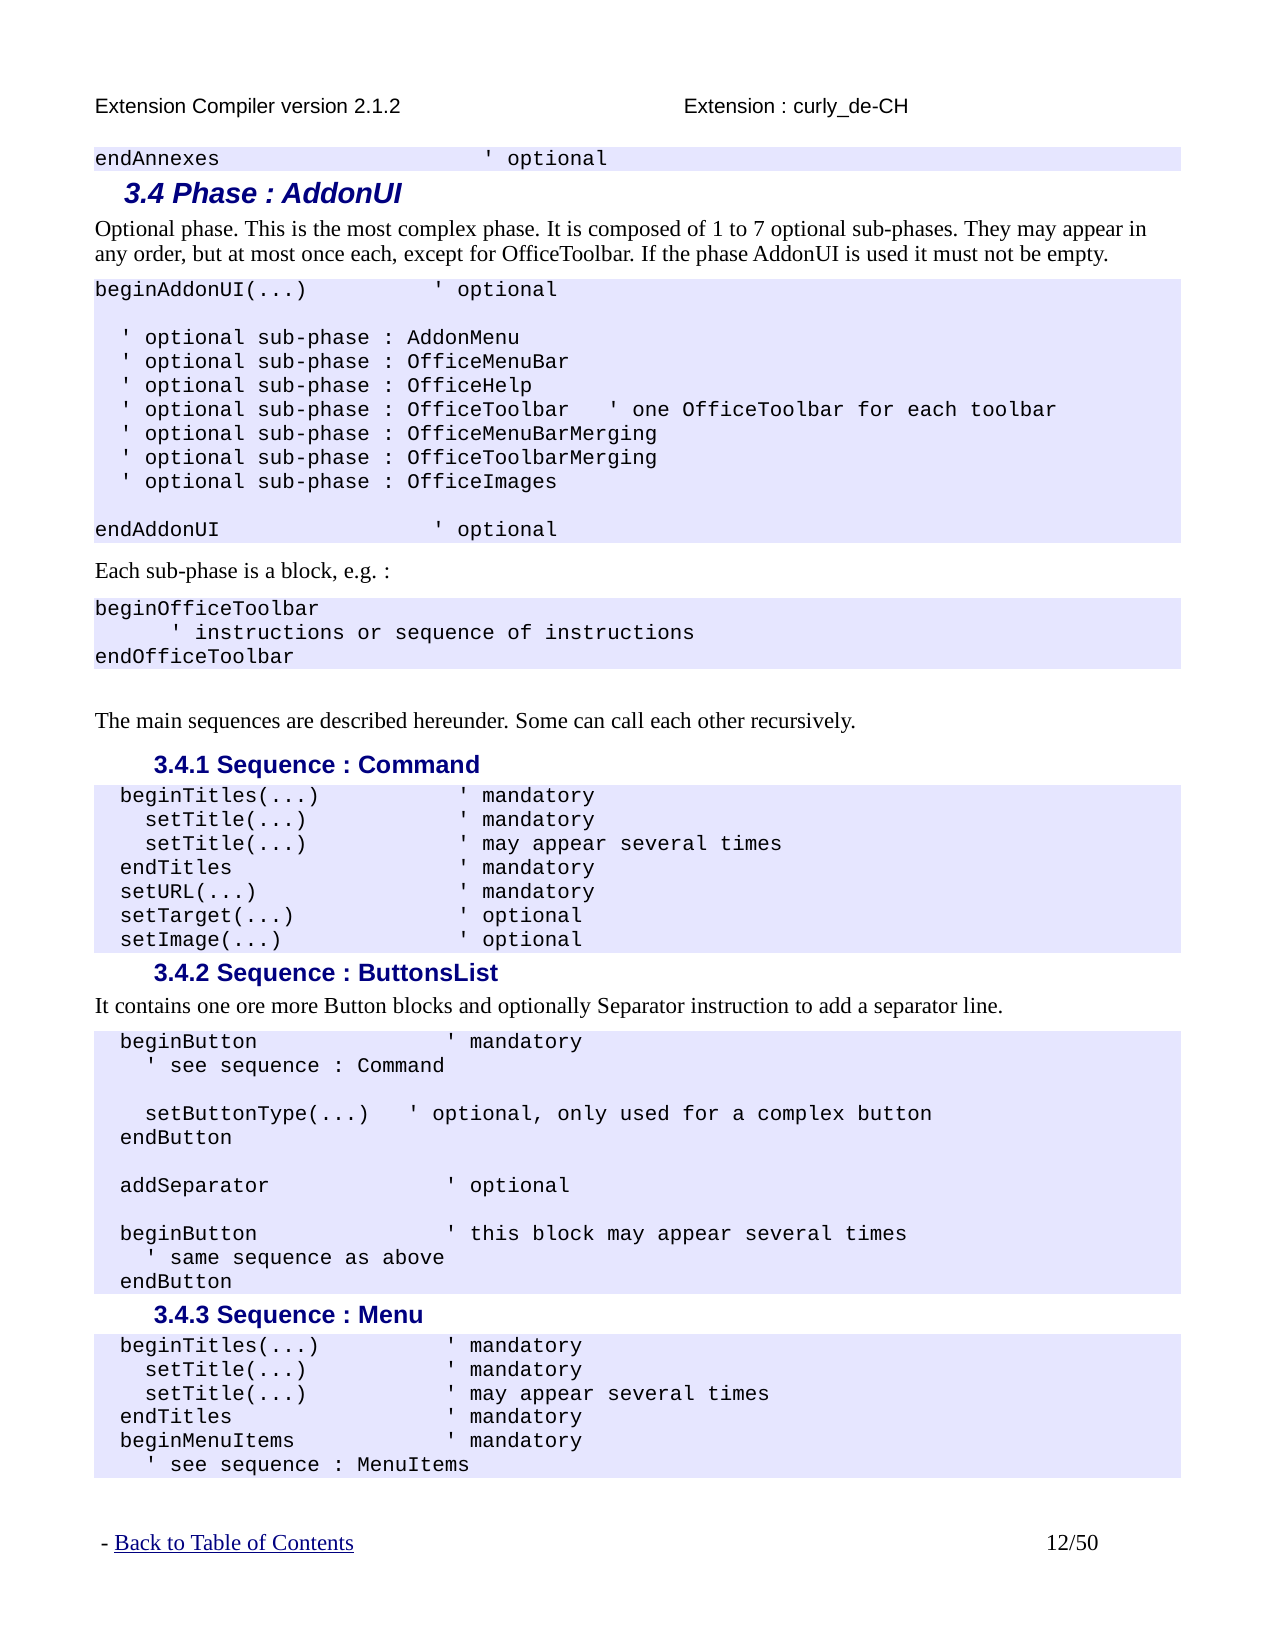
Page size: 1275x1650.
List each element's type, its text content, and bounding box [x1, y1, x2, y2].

text It contains one ore more Button blocks and optionally Separator instruction to add a separator line. [94, 993, 1181, 1018]
text ' optional sub-phase : OfficeHelp [94, 375, 1181, 399]
text Each sub-phase is a block, e.g. : [94, 557, 1181, 583]
text beginTitles(...) ' mandatory [94, 785, 1181, 809]
text setTitle(...) ' may appear several times [94, 833, 1181, 857]
text endButton [94, 1127, 1181, 1151]
text endTitles ' mandatory [94, 857, 1181, 881]
text addSeparator ' optional [94, 1175, 1181, 1199]
text ' optional sub-phase : OfficeMenuBarMerging [94, 423, 1181, 447]
text beginButton ' this block may appear several times [94, 1223, 1181, 1247]
text ' optional sub-phase : OfficeToolbarMerging [94, 447, 1181, 471]
text ' optional sub-phase : OfficeToolbar ' one OfficeToolbar for each toolbar [94, 399, 1181, 423]
text ' see sequence : Command [94, 1055, 1181, 1079]
text ' optional sub-phase : OfficeMenuBar [94, 351, 1181, 375]
text endOfficeToolbar [94, 646, 1181, 669]
text setButtonType(...) ' optional, only used for a complex button [94, 1103, 1181, 1127]
text beginAddonUI(...) ' optional [94, 279, 1181, 303]
subtitle Sequence : ButtonsList [153, 959, 1181, 987]
subtitle Sequence : Command [153, 751, 1181, 779]
text ' instructions or sequence of instructions [94, 622, 1181, 646]
text beginMenuItems ' mandatory [94, 1430, 1181, 1454]
text ' optional sub-phase : AddonMenu [94, 327, 1181, 351]
text setImage(...) ' optional [94, 929, 1181, 953]
text setTitle(...) ' mandatory [94, 1358, 1181, 1382]
text beginButton ' mandatory [94, 1031, 1181, 1055]
subtitle Sequence : Menu [153, 1301, 1181, 1328]
text endAddonUI ' optional [94, 519, 1181, 543]
text ' optional sub-phase : OfficeImages [94, 471, 1181, 495]
text setTitle(...) ' may appear several times [94, 1382, 1181, 1406]
text beginOfficeToolbar [94, 598, 1181, 622]
text endButton [94, 1271, 1181, 1294]
text endTitles ' mandatory [94, 1406, 1181, 1430]
text setURL(...) ' mandatory [94, 881, 1181, 905]
text endAnnexes ' optional [94, 147, 1181, 171]
subtitle Phase : AddonUI [124, 177, 1181, 210]
text beginTitles(...) ' mandatory [94, 1334, 1181, 1358]
text setTarget(...) ' optional [94, 905, 1181, 929]
text ' see sequence : MenuItems [94, 1454, 1181, 1478]
text The main sequences are described hereunder. Some can call each other recursively. [94, 707, 1181, 733]
text ' same sequence as above [94, 1247, 1181, 1271]
text Optional phase. This is the most complex phase. It is composed of 1 to 7 optional sub-phases. They may appear in any order, but at most once each, except for OfficeToolbar. If the phase AddonUI is used it must not be empty. [94, 216, 1181, 267]
text setTitle(...) ' mandatory [94, 809, 1181, 833]
